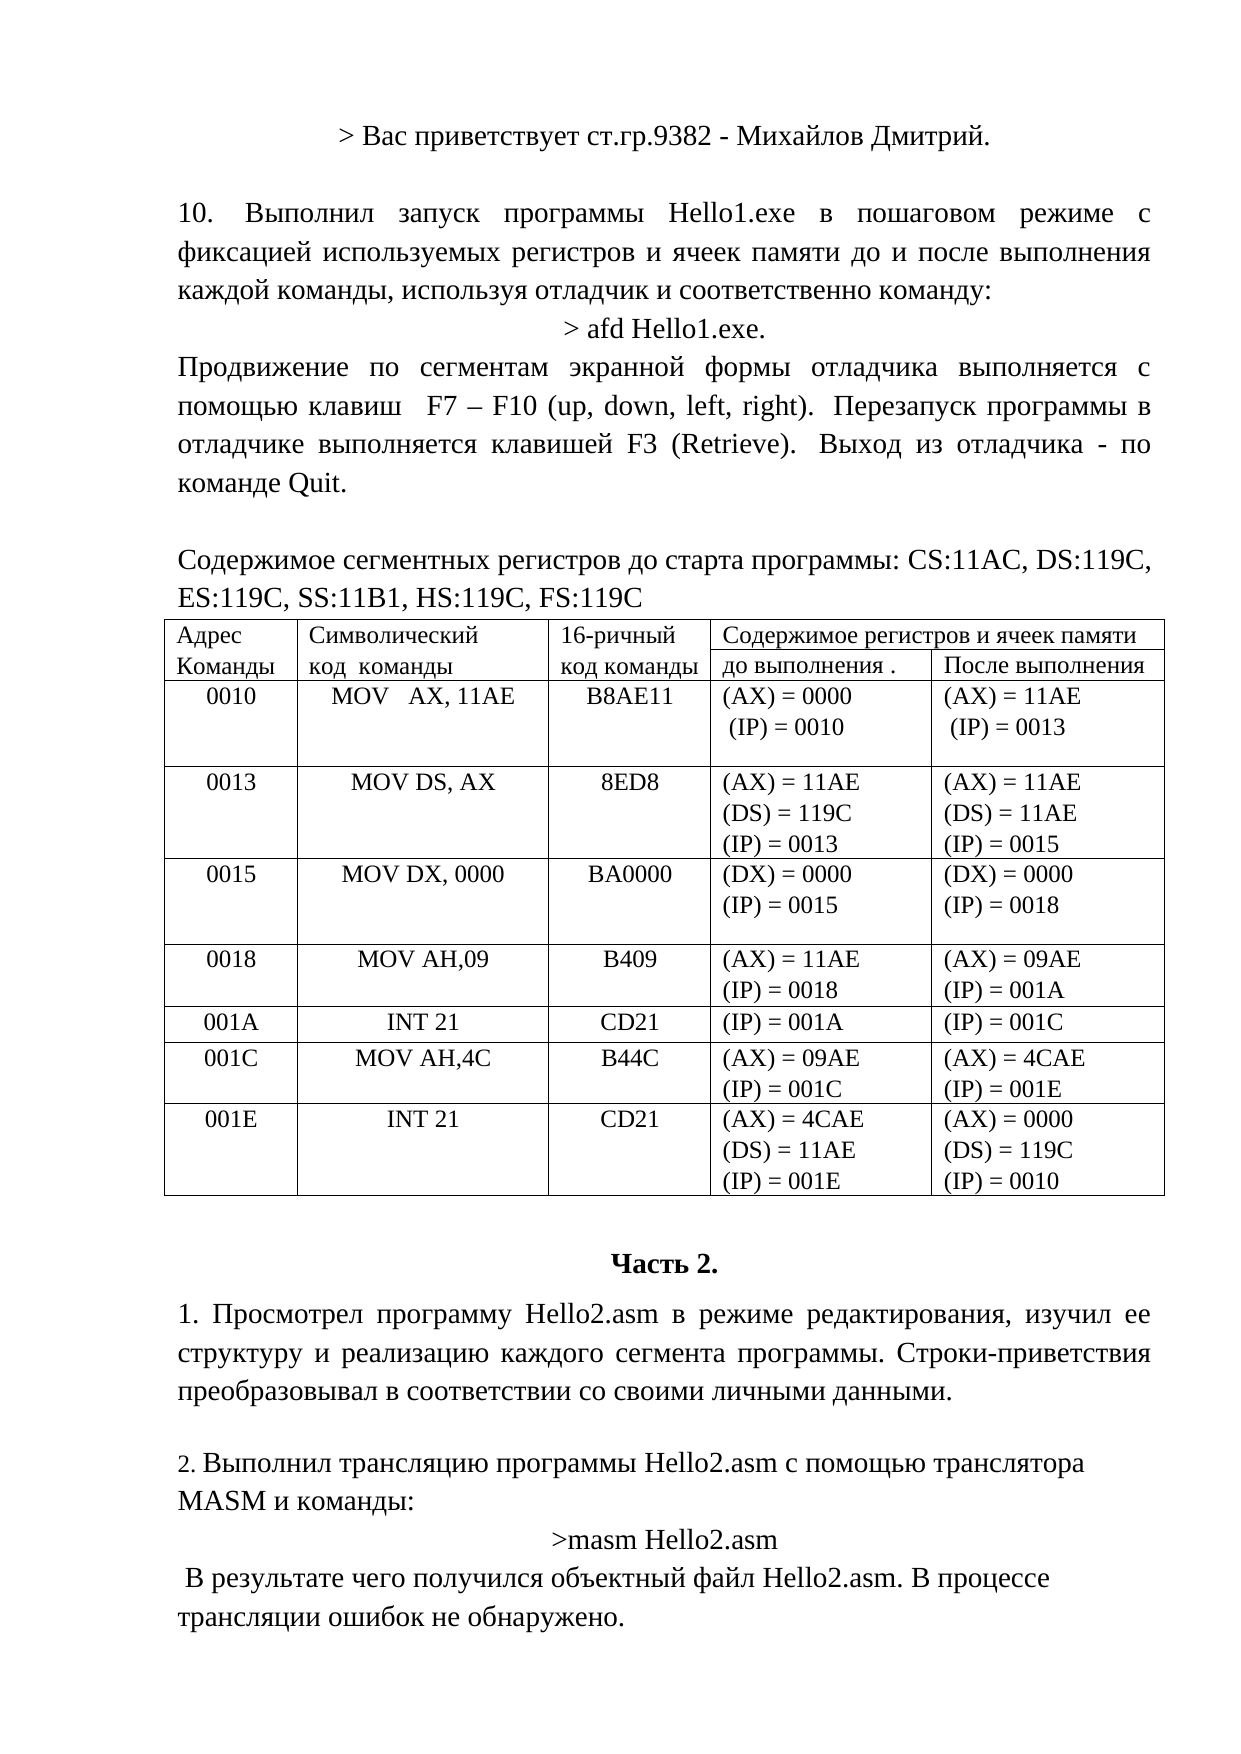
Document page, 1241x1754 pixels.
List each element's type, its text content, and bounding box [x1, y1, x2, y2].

text > Вас приветствует ст.гр.9382 - Михайлов Дмитрий. [177, 118, 1152, 152]
table_cell 0013 [165, 767, 297, 858]
table_cell 0018 [165, 945, 297, 1006]
table_cell (AX) = 11AE (DS) = 11AE (IP) = 0015 [932, 767, 1164, 858]
table_cell (IP) = 001C [932, 1007, 1164, 1042]
text > afd Hello1.exe. [177, 311, 1152, 344]
text >masm Hello2.asm [177, 1522, 1152, 1556]
table_cell (AX) = 11AE (IP) = 0013 [932, 681, 1164, 766]
table_cell (AX) = 11AE (DS) = 119C (IP) = 0013 [711, 767, 931, 858]
table_cell (AX) = 09AE (IP) = 001A [932, 945, 1164, 1006]
table_cell (DX) = 0000 (IP) = 0015 [711, 859, 931, 943]
table_cell B8AE11 [549, 681, 710, 766]
table_cell (DX) = 0000 (IP) = 0018 [932, 859, 1164, 943]
table_cell CD21 [549, 1104, 710, 1194]
table_header Содержимое регистров и ячеек памяти [711, 620, 1164, 649]
text Продвижение по сегментам экранной формы отладчика выполняется с помощью клавиш F7 – F10 (up, down, left, right). Перезапуск программы в отладчике выполняется клавишей F3 (Retrieve). Выход из отладчика - по команде Quit. [177, 349, 1152, 498]
text 1. Просмотрел программу Hello2.asm в режиме редактирования, изучил ее структуру и реализацию каждого сегмента программы. Строки-приветствия преобразовывал в соответствии со своими личными данными. [177, 1296, 1152, 1407]
table_cell (AX) = 0000 (DS) = 119C (IP) = 0010 [932, 1104, 1164, 1194]
table_cell (IP) = 001A [711, 1007, 931, 1042]
table_cell После выполнения [932, 650, 1164, 680]
table_cell 0010 [165, 681, 297, 766]
table_header 16-ричный код команды [549, 620, 710, 680]
table_cell (AX) = 11AE (IP) = 0018 [711, 945, 931, 1006]
list Выполнил трансляцию программы Hello2.asm с помощью транслятора MASM и команды: [177, 1445, 1152, 1517]
table_cell (AX) = 4CAE (DS) = 11AE (IP) = 001E [711, 1104, 931, 1194]
table_cell INT 21 [298, 1007, 548, 1042]
table_cell (AX) = 4CAE (IP) = 001E [932, 1043, 1164, 1103]
table_cell BA0000 [549, 859, 710, 943]
table_cell 8ED8 [549, 767, 710, 858]
table_cell B409 [549, 945, 710, 1006]
table_cell MOV DS, AX [298, 767, 548, 858]
table_cell 001E [165, 1104, 297, 1194]
table_cell 001C [165, 1043, 297, 1103]
table_cell до выполнения . [711, 650, 931, 680]
table_cell MOV AH,09 [298, 945, 548, 1006]
text Часть 2. [177, 1246, 1152, 1279]
table_cell 001A [165, 1007, 297, 1042]
text 10. Выполнил запуск программы Hello1.exe в пошаговом режиме с фиксацией используемых регистров и ячеек памяти до и после выполнения каждой команды, используя отладчик и соответственно команду: [177, 195, 1152, 306]
table_cell MOV AX, 11AE [298, 681, 548, 766]
table_cell B44C [549, 1043, 710, 1103]
text Содержимое сегментных регистров до старта программы: CS:11AC, DS:119C, ES:119C, SS:11B1, HS:119C, FS:119C [177, 542, 1152, 614]
table_cell INT 21 [298, 1104, 548, 1194]
table_cell (AX) = 09AE (IP) = 001C [711, 1043, 931, 1103]
text В результате чего получился объектный файл Hello2.asm. В процессе трансляции ошибок не обнаружено. [177, 1561, 1152, 1633]
table_header Символический код команды [298, 620, 548, 680]
table_cell MOV AH,4C [298, 1043, 548, 1103]
table_header Адрес Команды [165, 620, 297, 680]
table_cell 0015 [165, 859, 297, 943]
table_cell CD21 [549, 1007, 710, 1042]
table_cell MOV DX, 0000 [298, 859, 548, 943]
table_cell (AX) = 0000 (IP) = 0010 [711, 681, 931, 766]
